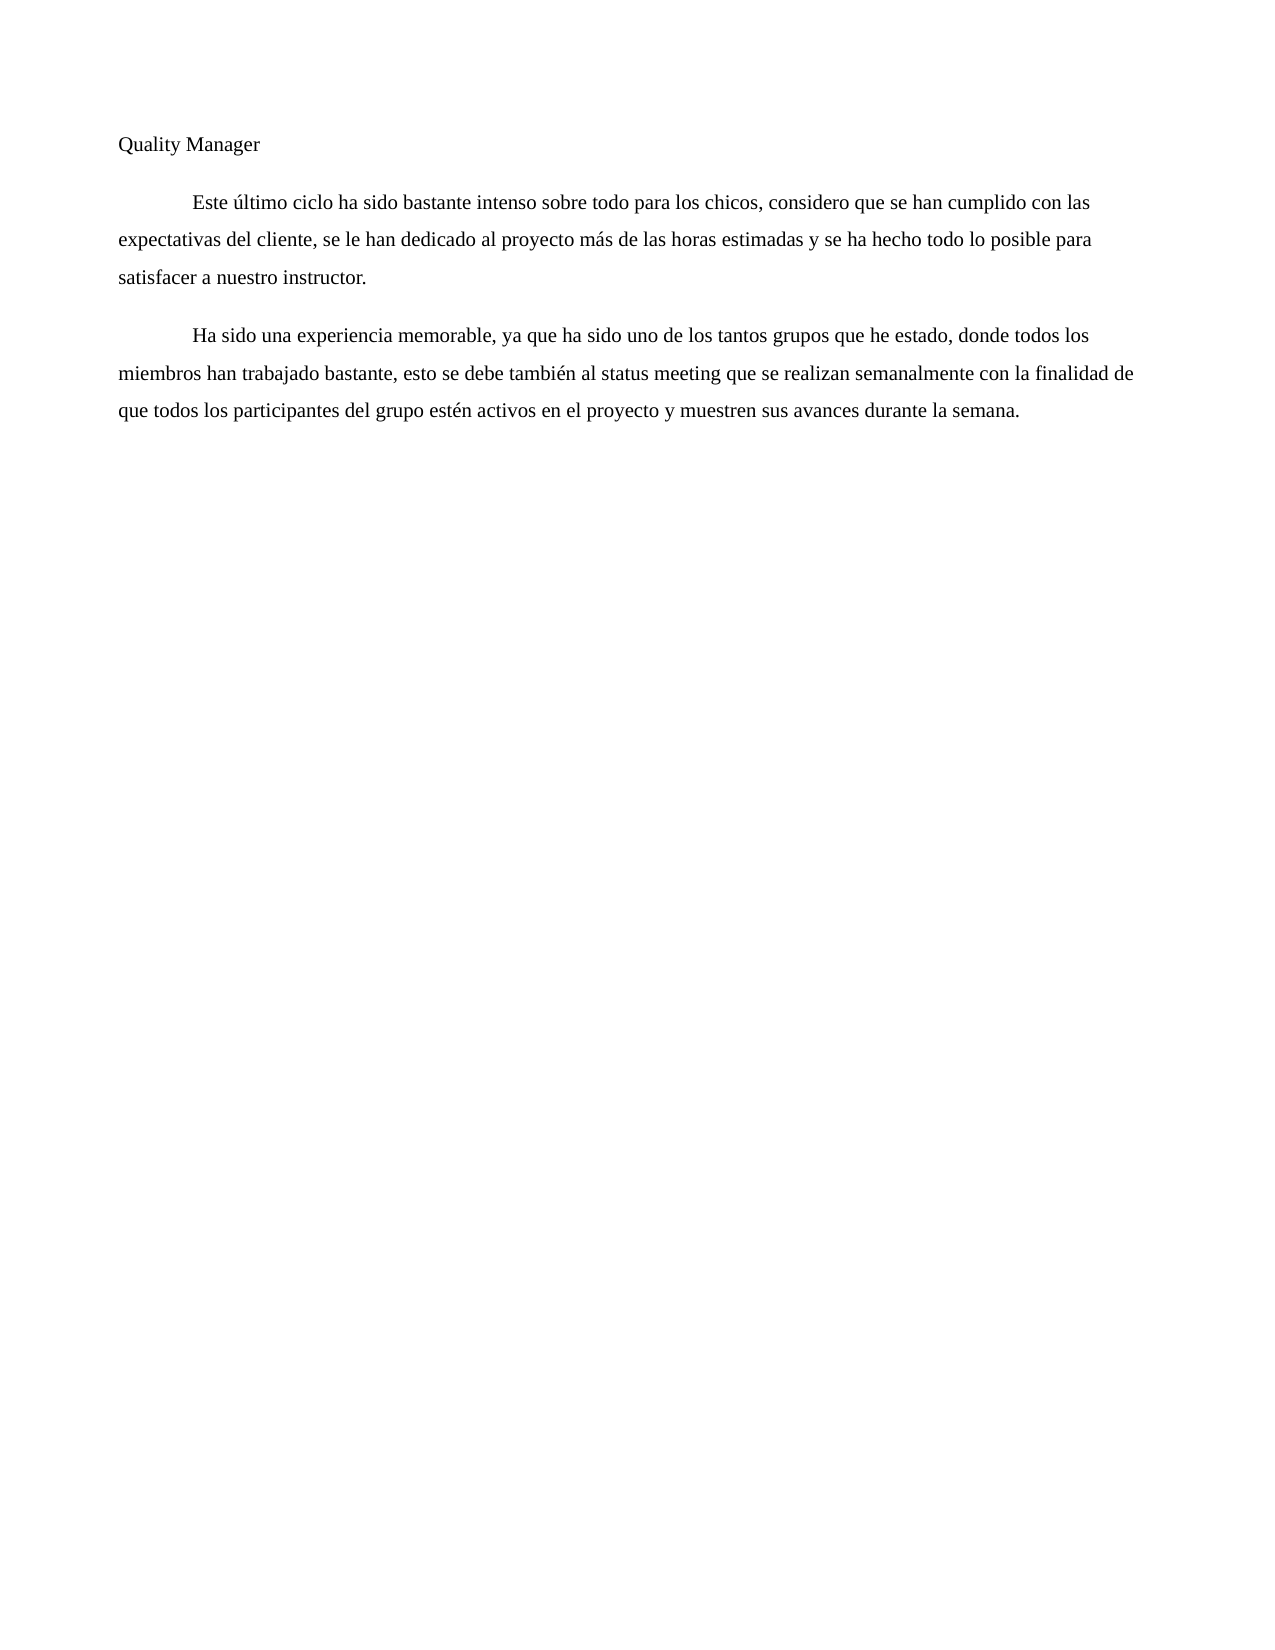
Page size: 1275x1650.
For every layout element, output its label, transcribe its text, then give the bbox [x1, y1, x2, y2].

text Este último ciclo ha sido bastante intenso sobre todo para los chicos, considero que se han cumplido con las expectativas del cliente, se le han dedicado al proyecto más de las horas estimadas y se ha hecho todo lo posible para satisfacer a nuestro instructor. [118, 176, 1157, 289]
text Ha sido una experiencia memorable, ya que ha sido uno de los tantos grupos que he estado, donde todos los miembros han trabajado bastante, esto se debe también al status meeting que se realizan semanalmente con la finalidad de que todos los participantes del grupo estén activos en el proyecto y muestren sus avances durante la semana. [118, 310, 1157, 422]
text Quality Manager [118, 118, 1157, 156]
